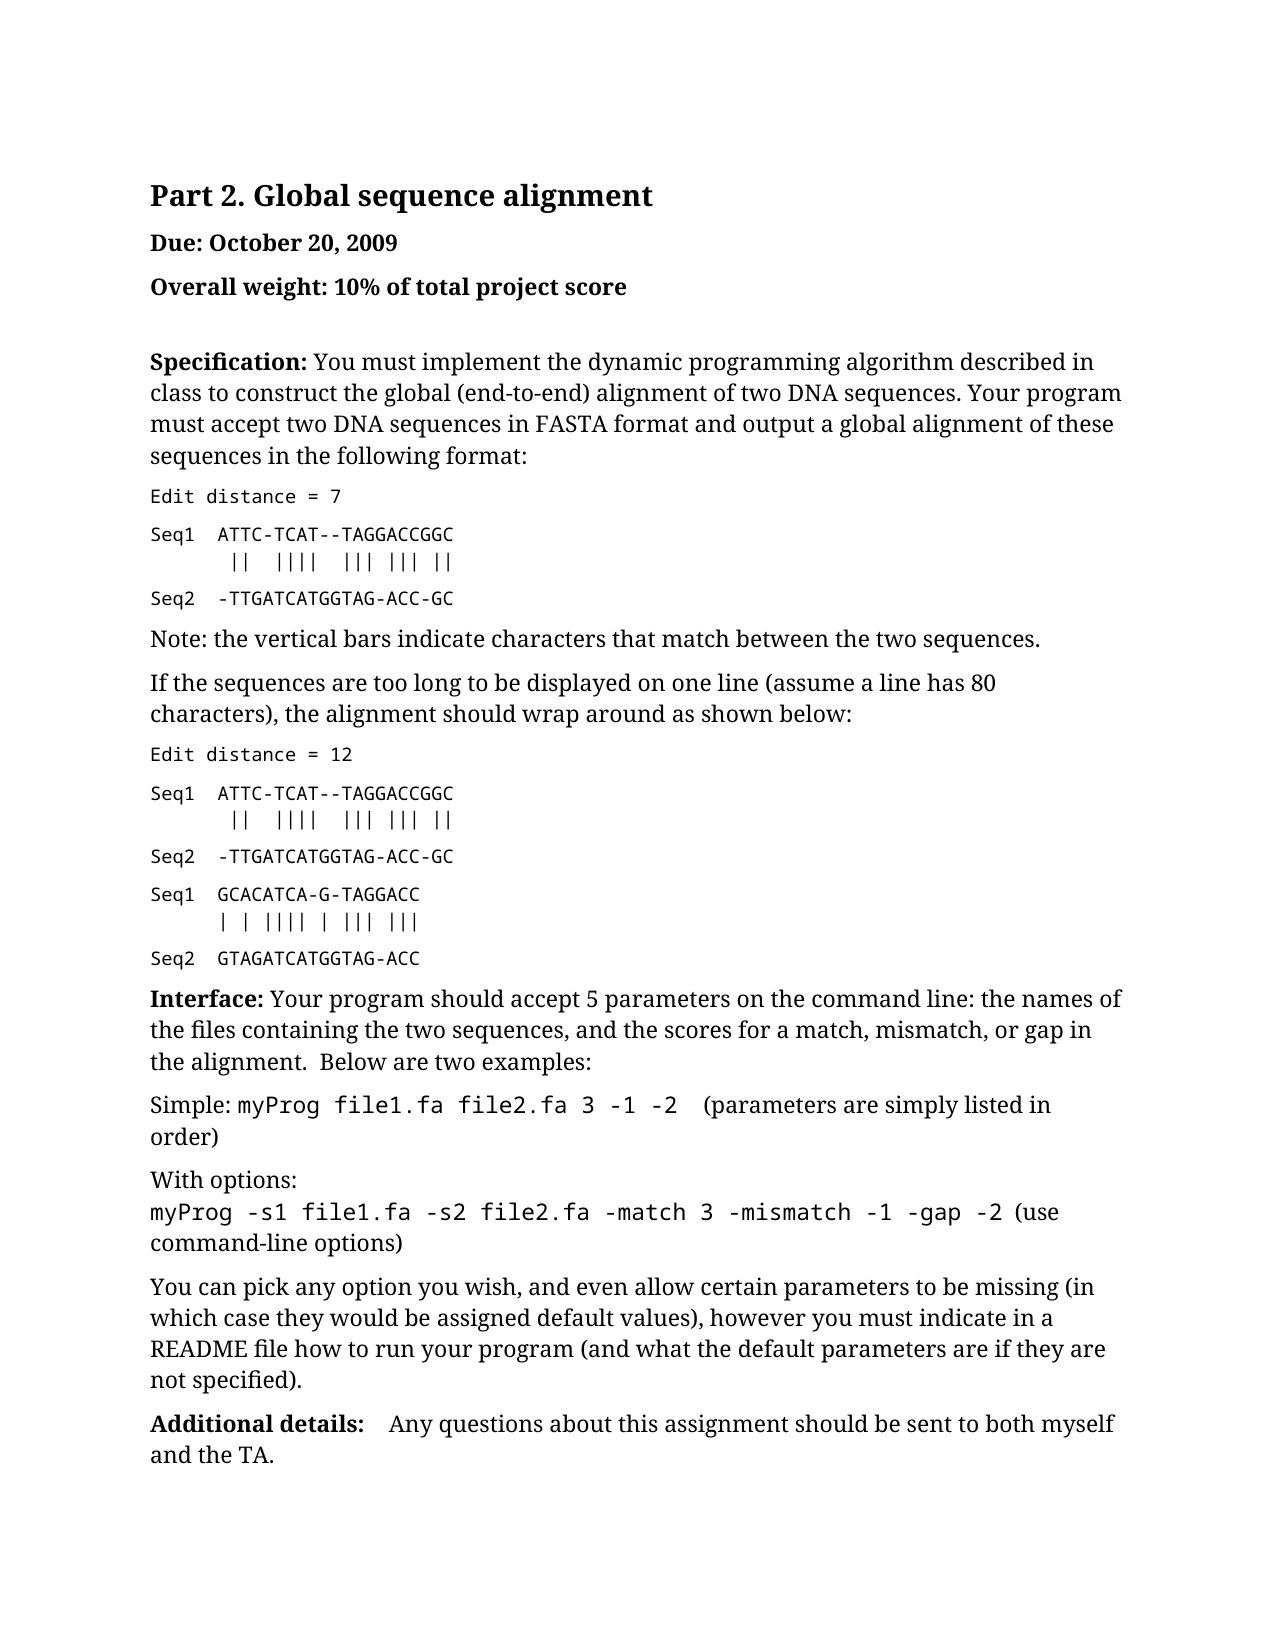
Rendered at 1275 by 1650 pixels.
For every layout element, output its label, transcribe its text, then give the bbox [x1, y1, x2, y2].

text You can pick any option you wish, and even allow certain parameters to be missing (in which case they would be assigned default values), however you must indicate in a README file how to run your program (and what the default parameters are if they are not specified). [150, 1270, 1125, 1395]
text If the sequences are too long to be displayed on one line (assume a line has 80 characters), the alignment should wrap around as shown below: [150, 667, 1125, 729]
text Simple: myProg file1.fa file2.fa 3 -1 -2 (parameters are simply listed in order) [150, 1089, 1125, 1152]
text Seq1 ATTC-TCAT--TAGGACCGGC || |||| ||| ||| || [150, 521, 1125, 572]
text Due: October 20, 2009 [150, 227, 1125, 258]
text With options: myProg -s1 file1.fa -s2 file2.fa -match 3 -mismatch -1 -gap -2 (use command-line options) [150, 1164, 1125, 1258]
text Seq2 -TTGATCATGGTAG-ACC-GC [150, 585, 1125, 611]
text Seq2 GTAGATCATGGTAG-ACC [150, 945, 1125, 970]
text Specification: You must implement the dynamic programming algorithm described in class to construct the global (end-to-end) alignment of two DNA sequences. Your program must accept two DNA sequences in FASTA format and output a global alignment of these sequences in the following format: [150, 315, 1125, 471]
text Edit distance = 12 [150, 742, 1125, 767]
subtitle Part 2. Global sequence alignment [150, 175, 1125, 215]
text Additional details: Any questions about this assignment should be sent to both myself and the TA. [150, 1408, 1125, 1470]
text Seq1 GCACATCA-G-TAGGACC | | |||| | ||| ||| [150, 881, 1125, 932]
text Edit distance = 7 [150, 483, 1125, 509]
text Interface: Your program should accept 5 parameters on the command line: the names of the files containing the two sequences, and the scores for a match, mismatch, or gap in the alignment. Below are two examples: [150, 983, 1125, 1077]
text Seq2 -TTGATCATGGTAG-ACC-GC [150, 843, 1125, 869]
text Overall weight: 10% of total project score [150, 271, 1125, 302]
text Note: the vertical bars indicate characters that match between the two sequences. [150, 623, 1125, 654]
text Seq1 ATTC-TCAT--TAGGACCGGC || |||| ||| ||| || [150, 780, 1125, 831]
